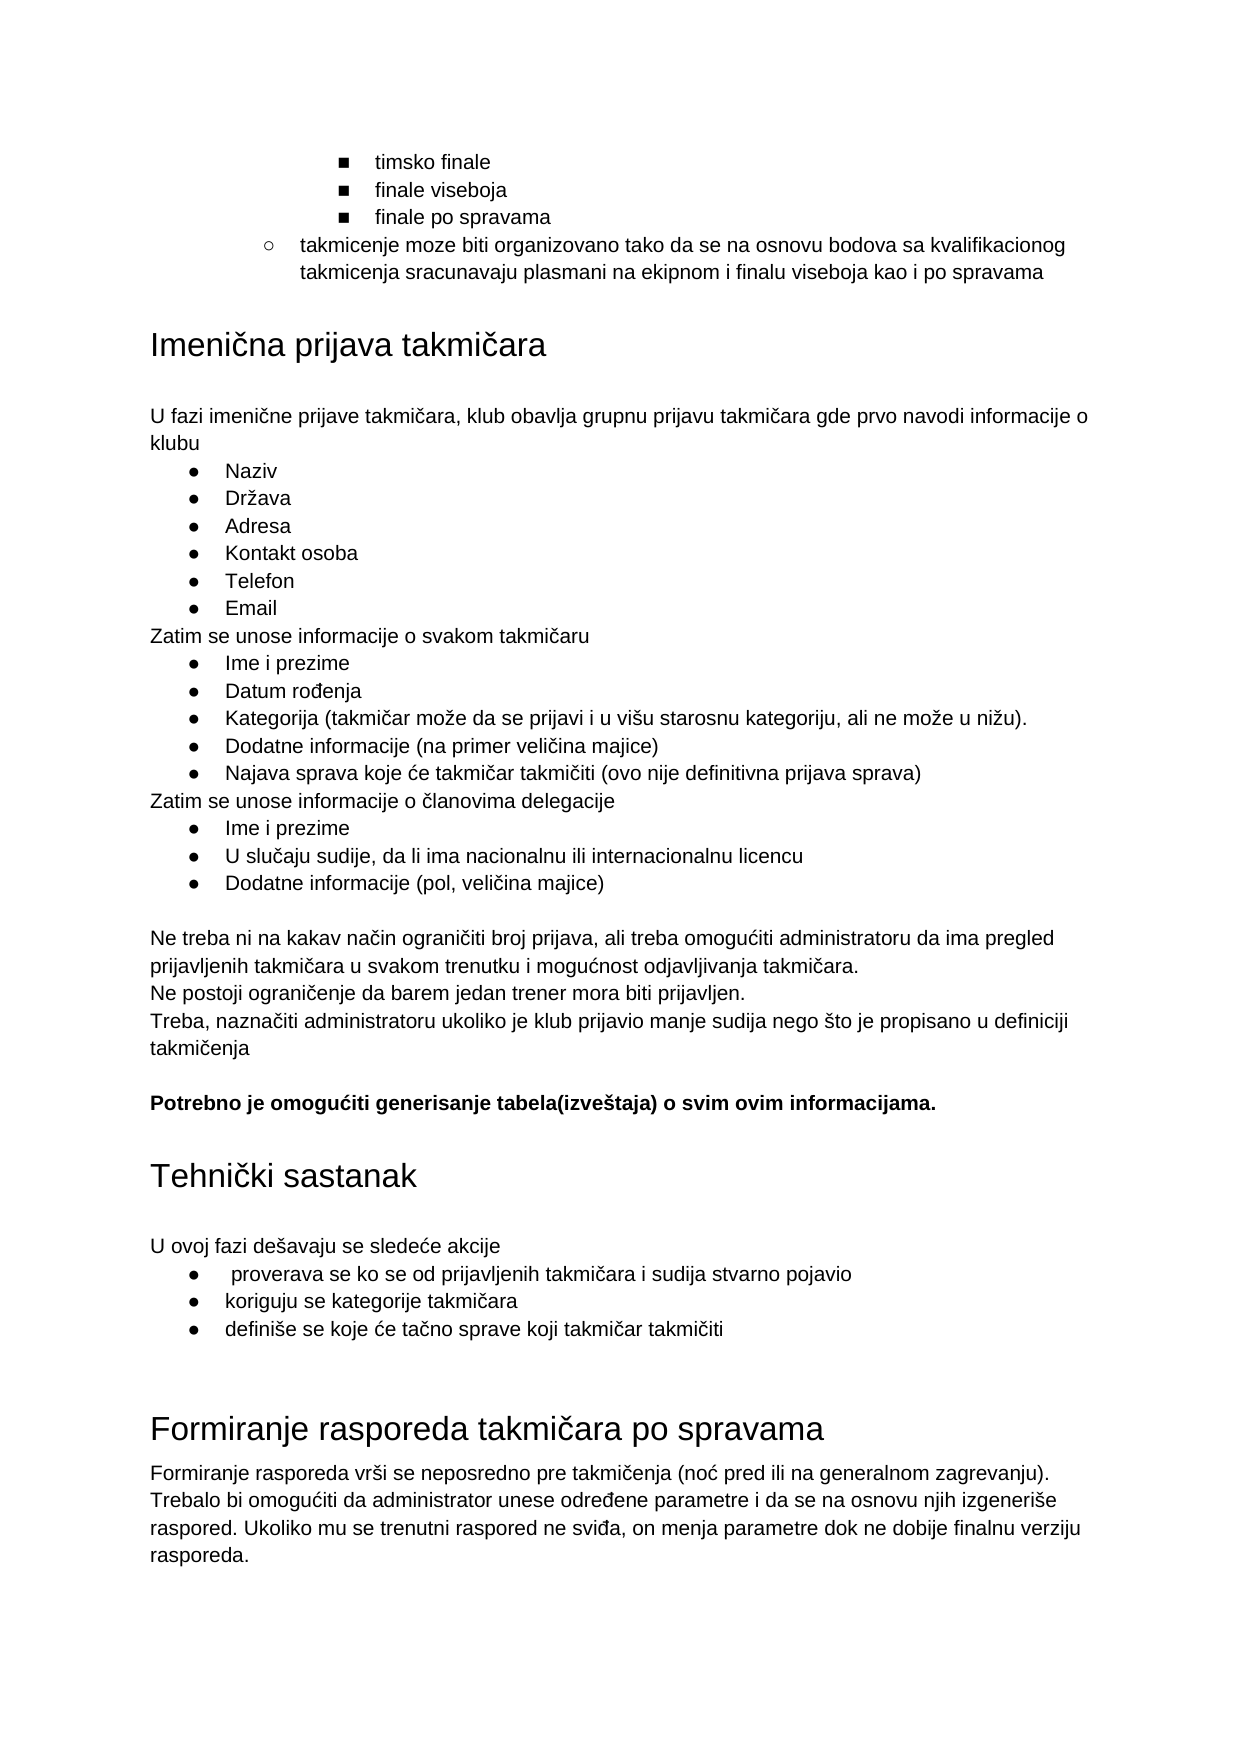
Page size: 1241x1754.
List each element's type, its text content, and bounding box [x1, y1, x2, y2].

text Treba, naznačiti administratoru ukoliko je klub prijavio manje sudija nego što je propisano u definiciji takmičenja [150, 1008, 1090, 1060]
text U ovoj fazi dešavaju se sledeće akcije [150, 1234, 1090, 1258]
list Dodatne informacije (na primer veličina majice) [187, 733, 1090, 757]
list koriguju se kategorije takmičara [187, 1289, 1090, 1313]
list Država [187, 486, 1090, 510]
list Dodatne informacije (pol, veličina majice) [187, 871, 1090, 895]
list U slučaju sudije, da li ima nacionalnu ili internacionalnu licencu [187, 843, 1090, 867]
list Datum rođenja [187, 678, 1090, 702]
list Telefon [187, 568, 1090, 592]
subtitle Imenična prijava takmičara [150, 325, 1090, 363]
text Zatim se unose informacije o svakom takmičaru [150, 623, 1090, 647]
text Ne treba ni na kakav način ograničiti broj prijava, ali treba omogućiti administratoru da ima pregled prijavljenih takmičara u svakom trenutku i mogućnost odjavljivanja takmičara. [150, 926, 1090, 977]
subtitle Formiranje rasporeda takmičara po spravama [150, 1409, 1090, 1448]
text Zatim se unose informacije o članovima delegacije [150, 788, 1090, 812]
text Formiranje rasporeda vrši se neposredno pre takmičenja (noć pred ili na generalnom zagrevanju). Trebalo bi omogućiti da administrator unese određene parametre i da se na osnovu njih izgeneriše raspored. Ukoliko mu se trenutni raspored ne sviđa, on menja parametre dok ne dobije finalnu verziju rasporeda. [150, 1460, 1090, 1567]
list Kontakt osoba [187, 541, 1090, 565]
list Naziv [187, 458, 1090, 482]
list takmicenje moze biti organizovano tako da se na osnovu bodova sa kvalifikacionog takmicenja sracunavaju plasmani na ekipnom i finalu viseboja kao i po spravama [262, 232, 1090, 284]
list Adresa [187, 513, 1090, 537]
subtitle Tehnički sastanak [150, 1156, 1090, 1194]
list timsko finale [337, 150, 1090, 174]
list Najava sprava koje će takmičar takmičiti (ovo nije definitivna prijava sprava) [187, 761, 1090, 785]
list proverava se ko se od prijavljenih takmičara i sudija stvarno pojavio [187, 1262, 1090, 1286]
list Email [187, 596, 1090, 620]
text Potrebno je omogućiti generisanje tabela(izveštaja) o svim ovim informacijama. [150, 1091, 1090, 1115]
list definiše se koje će tačno sprave koji takmičar takmičiti [187, 1317, 1090, 1341]
list Kategorija (takmičar može da se prijavi i u višu starosnu kategoriju, ali ne može u nižu). [187, 706, 1090, 730]
text U fazi imenične prijave takmičara, klub obavlja grupnu prijavu takmičara gde prvo navodi informacije o klubu [150, 403, 1090, 455]
list Ime i prezime [187, 651, 1090, 675]
list Ime i prezime [187, 816, 1090, 840]
text Ne postoji ograničenje da barem jedan trener mora biti prijavljen. [150, 981, 1090, 1005]
list finale po spravama [337, 205, 1090, 229]
list finale viseboja [337, 177, 1090, 201]
